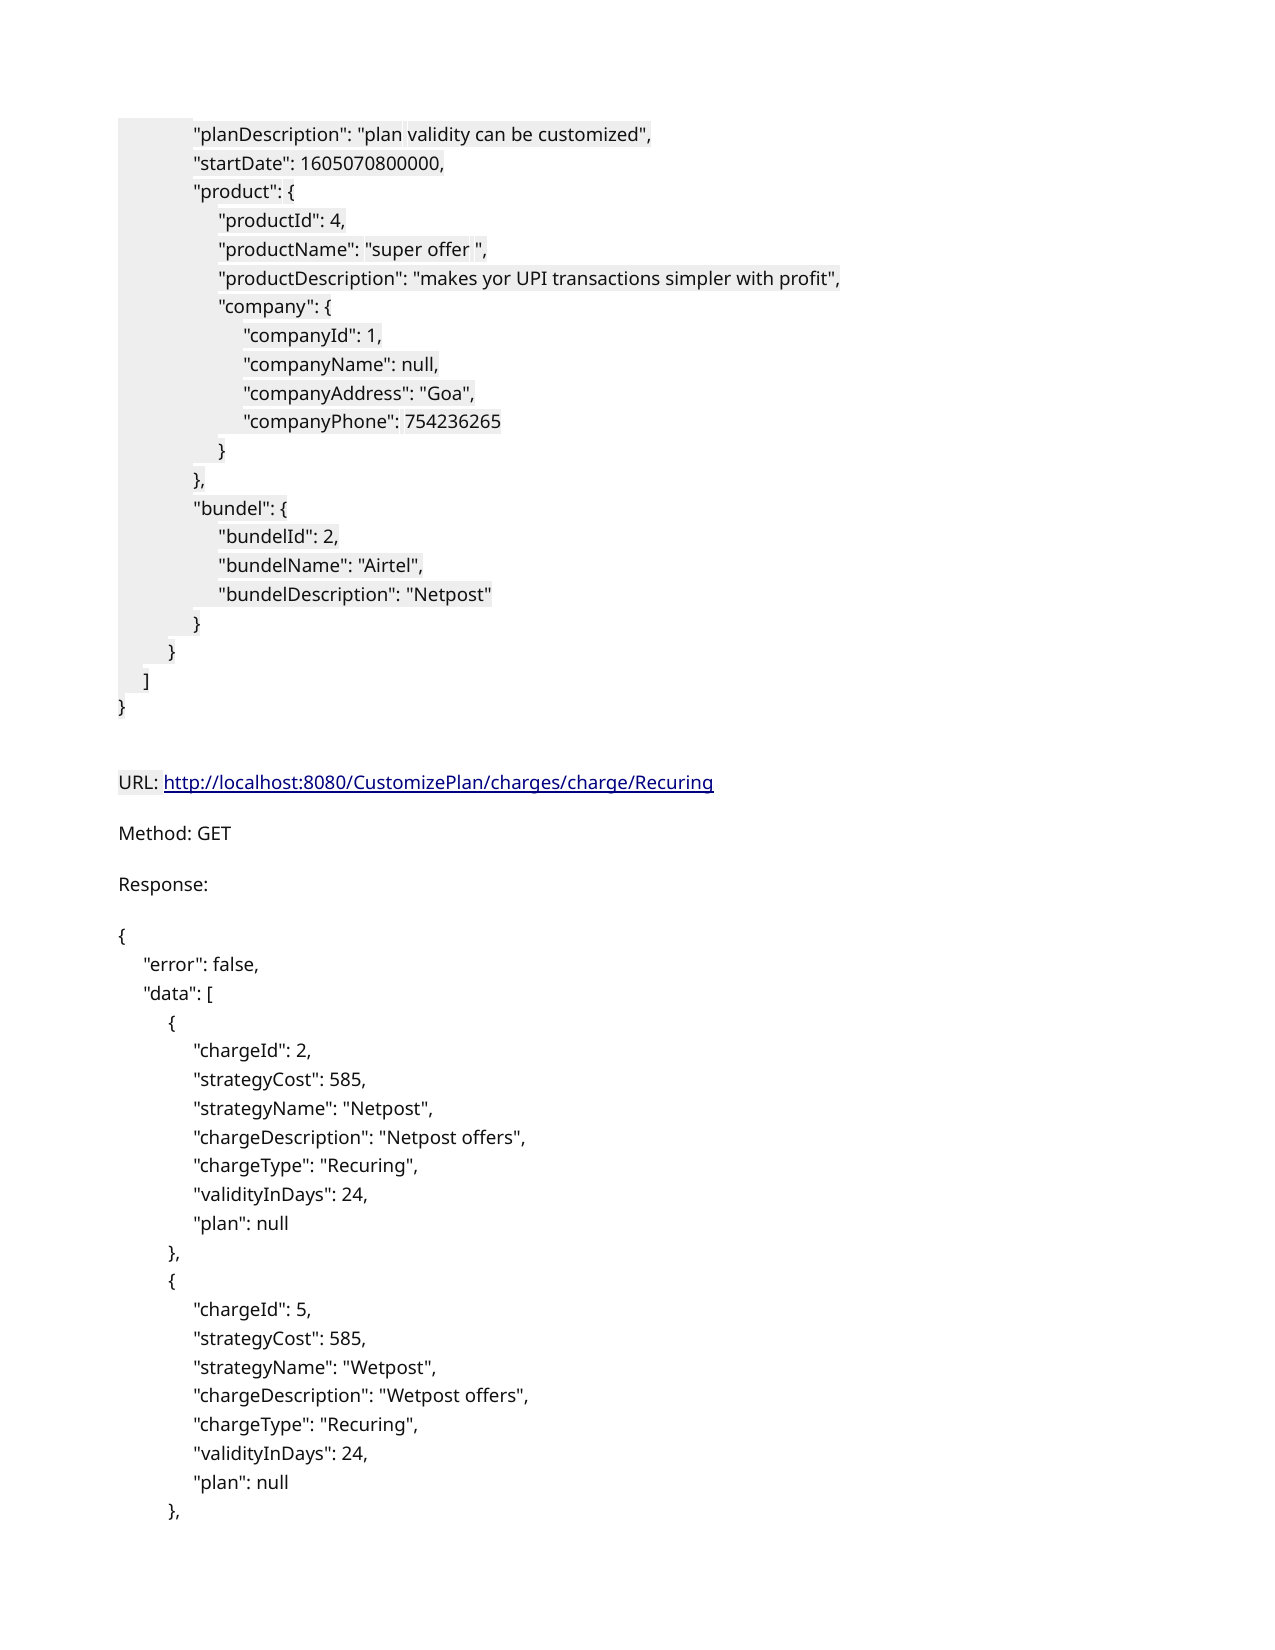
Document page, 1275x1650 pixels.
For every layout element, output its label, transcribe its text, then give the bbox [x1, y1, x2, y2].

text }, [118, 1494, 1157, 1523]
text "validityInDays": 24, [118, 1178, 1157, 1207]
text "companyAddress": "Goa", [118, 377, 1157, 406]
text "productId": 4, [118, 204, 1157, 233]
text "bundelId": 2, [118, 521, 1157, 549]
text "planDescription": "plan validity can be customized", [118, 118, 1157, 147]
text "strategyCost": 585, [118, 1063, 1157, 1092]
text "bundel": { [118, 492, 1157, 521]
text "strategyName": "Netpost", [118, 1092, 1157, 1121]
text "chargeId": 5, [118, 1293, 1157, 1322]
text "companyPhone": 754236265 [118, 406, 1157, 434]
text Response: [118, 872, 1157, 897]
text "companyName": null, [118, 348, 1157, 377]
text { [118, 923, 1157, 948]
text } [118, 607, 1157, 636]
text "bundelName": "Airtel", [118, 549, 1157, 578]
text Method: GET [118, 821, 1157, 846]
text } [118, 693, 1157, 719]
text } [118, 636, 1157, 664]
text URL: http://localhost:8080/CustomizePlan/charges/charge/Recuring [118, 770, 1157, 795]
text "productName": "super offer ", [118, 233, 1157, 262]
text "companyId": 1, [118, 319, 1157, 348]
text "product": { [118, 176, 1157, 204]
text "chargeDescription": "Netpost offers", [118, 1121, 1157, 1149]
text "chargeDescription": "Wetpost offers", [118, 1379, 1157, 1408]
text "chargeId": 2, [118, 1034, 1157, 1063]
text { [118, 1264, 1157, 1293]
text ] [118, 664, 1157, 693]
text { [118, 1006, 1157, 1034]
text "plan": null [118, 1466, 1157, 1494]
text "strategyCost": 585, [118, 1322, 1157, 1351]
text "error": false, [118, 948, 1157, 977]
text "validityInDays": 24, [118, 1437, 1157, 1466]
text } [118, 434, 1157, 463]
text "plan": null [118, 1207, 1157, 1236]
text "strategyName": "Wetpost", [118, 1351, 1157, 1379]
text "chargeType": "Recuring", [118, 1408, 1157, 1437]
text "startDate": 1605070800000, [118, 147, 1157, 176]
text }, [118, 1236, 1157, 1264]
text "productDescription": "makes yor UPI transactions simpler with profit", [118, 262, 1157, 291]
text "bundelDescription": "Netpost" [118, 578, 1157, 607]
text "data": [ [118, 977, 1157, 1006]
text "company": { [118, 291, 1157, 319]
text "chargeType": "Recuring", [118, 1149, 1157, 1178]
text }, [118, 463, 1157, 492]
